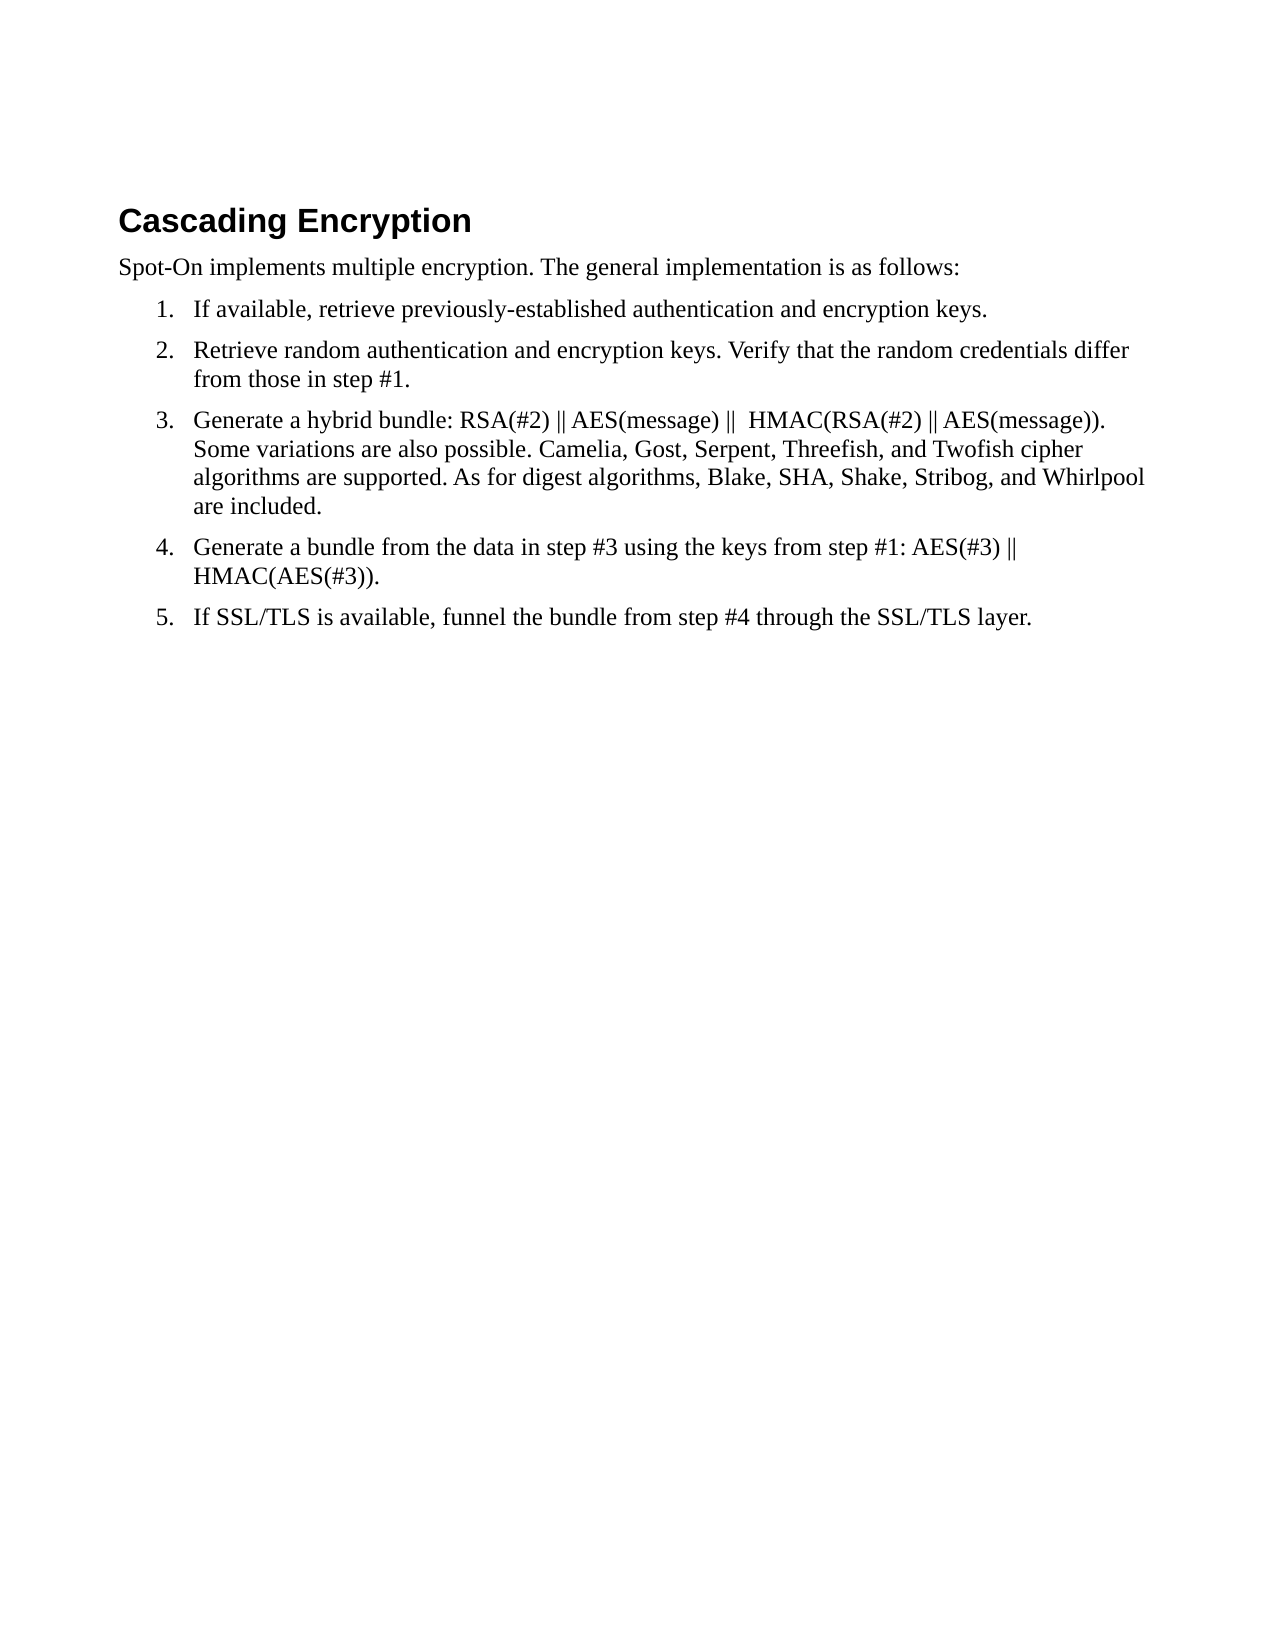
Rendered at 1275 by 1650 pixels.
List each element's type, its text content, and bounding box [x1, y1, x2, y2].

text Spot-On implements multiple encryption. The general implementation is as follows: [118, 252, 1157, 281]
list Retrieve random authentication and encryption keys. Verify that the random credentials differ from those in step #1. [156, 335, 1157, 392]
subtitle Cascading Encryption [118, 201, 1157, 240]
list Generate a bundle from the data in step #3 using the keys from step #1: AES(#3) || HMAC(AES(#3)). [156, 532, 1157, 590]
list If SSL/TLS is available, funnel the bundle from step #4 through the SSL/TLS layer. [156, 602, 1157, 631]
list If available, retrieve previously-established authentication and encryption keys. [156, 294, 1157, 322]
list Generate a hybrid bundle: RSA(#2) || AES(message) || HMAC(RSA(#2) || AES(message)). Some variations are also possible. Camelia, Gost, Serpent, Threefish, and Twofish cipher algorithms are supported. As for digest algorithms, Blake, SHA, Shake, Stribog, and Whirlpool are included. [156, 405, 1157, 520]
